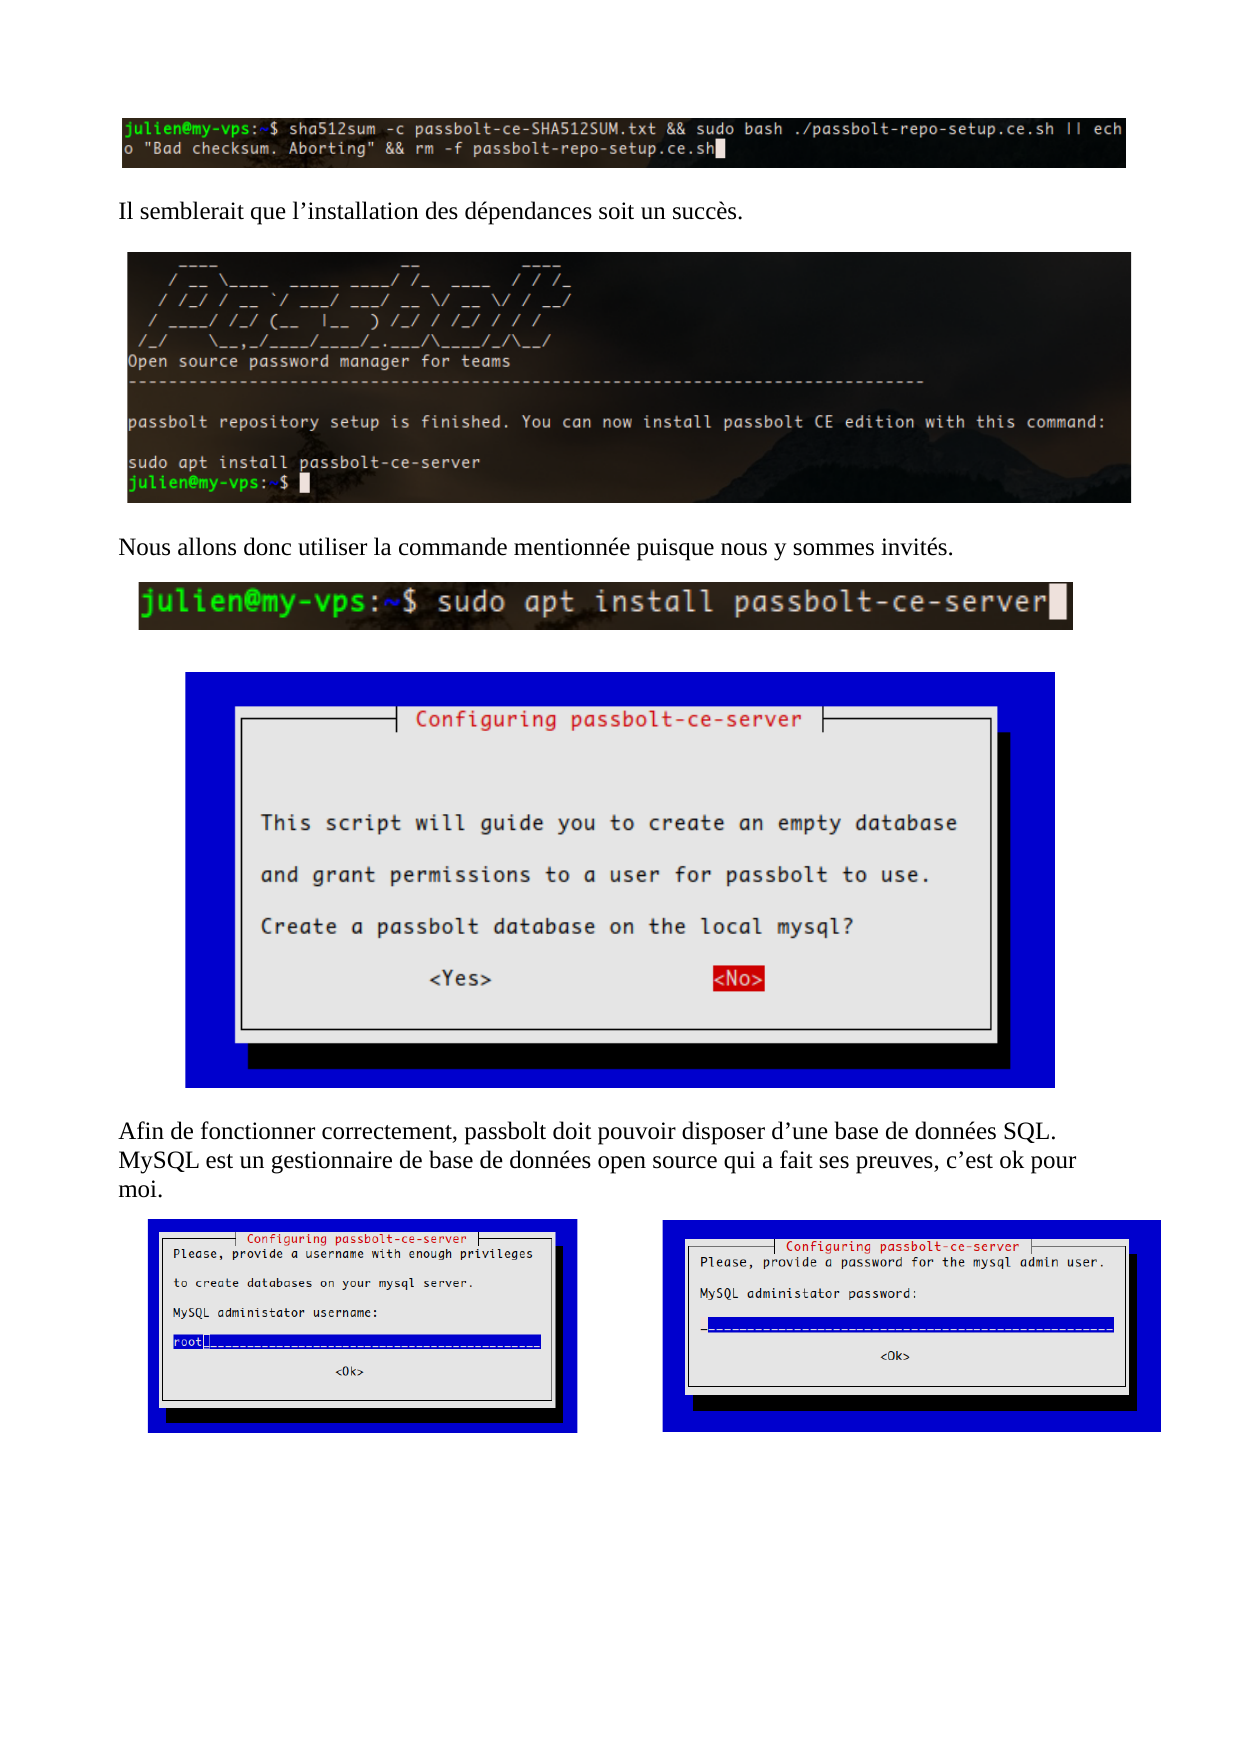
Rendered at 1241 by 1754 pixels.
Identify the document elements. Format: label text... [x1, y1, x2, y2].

picture [147, 1219, 578, 1433]
picture [138, 582, 1073, 630]
picture [122, 118, 1126, 168]
picture [185, 672, 1055, 1088]
picture [662, 1220, 1161, 1432]
text Afin de fonctionner correctement, passbolt doit pouvoir disposer d’une base de données SQL. MySQL est un gestionnaire de base de données open source qui a fait ses preuves, c’est ok pour moi. [118, 1116, 1122, 1202]
text Nous allons donc utiliser la commande mentionnée puisque nous y sommes invités. [118, 532, 1122, 658]
picture [127, 252, 1132, 503]
text Il semblerait que l’installation des dépendances soit un succès. [118, 118, 1122, 225]
